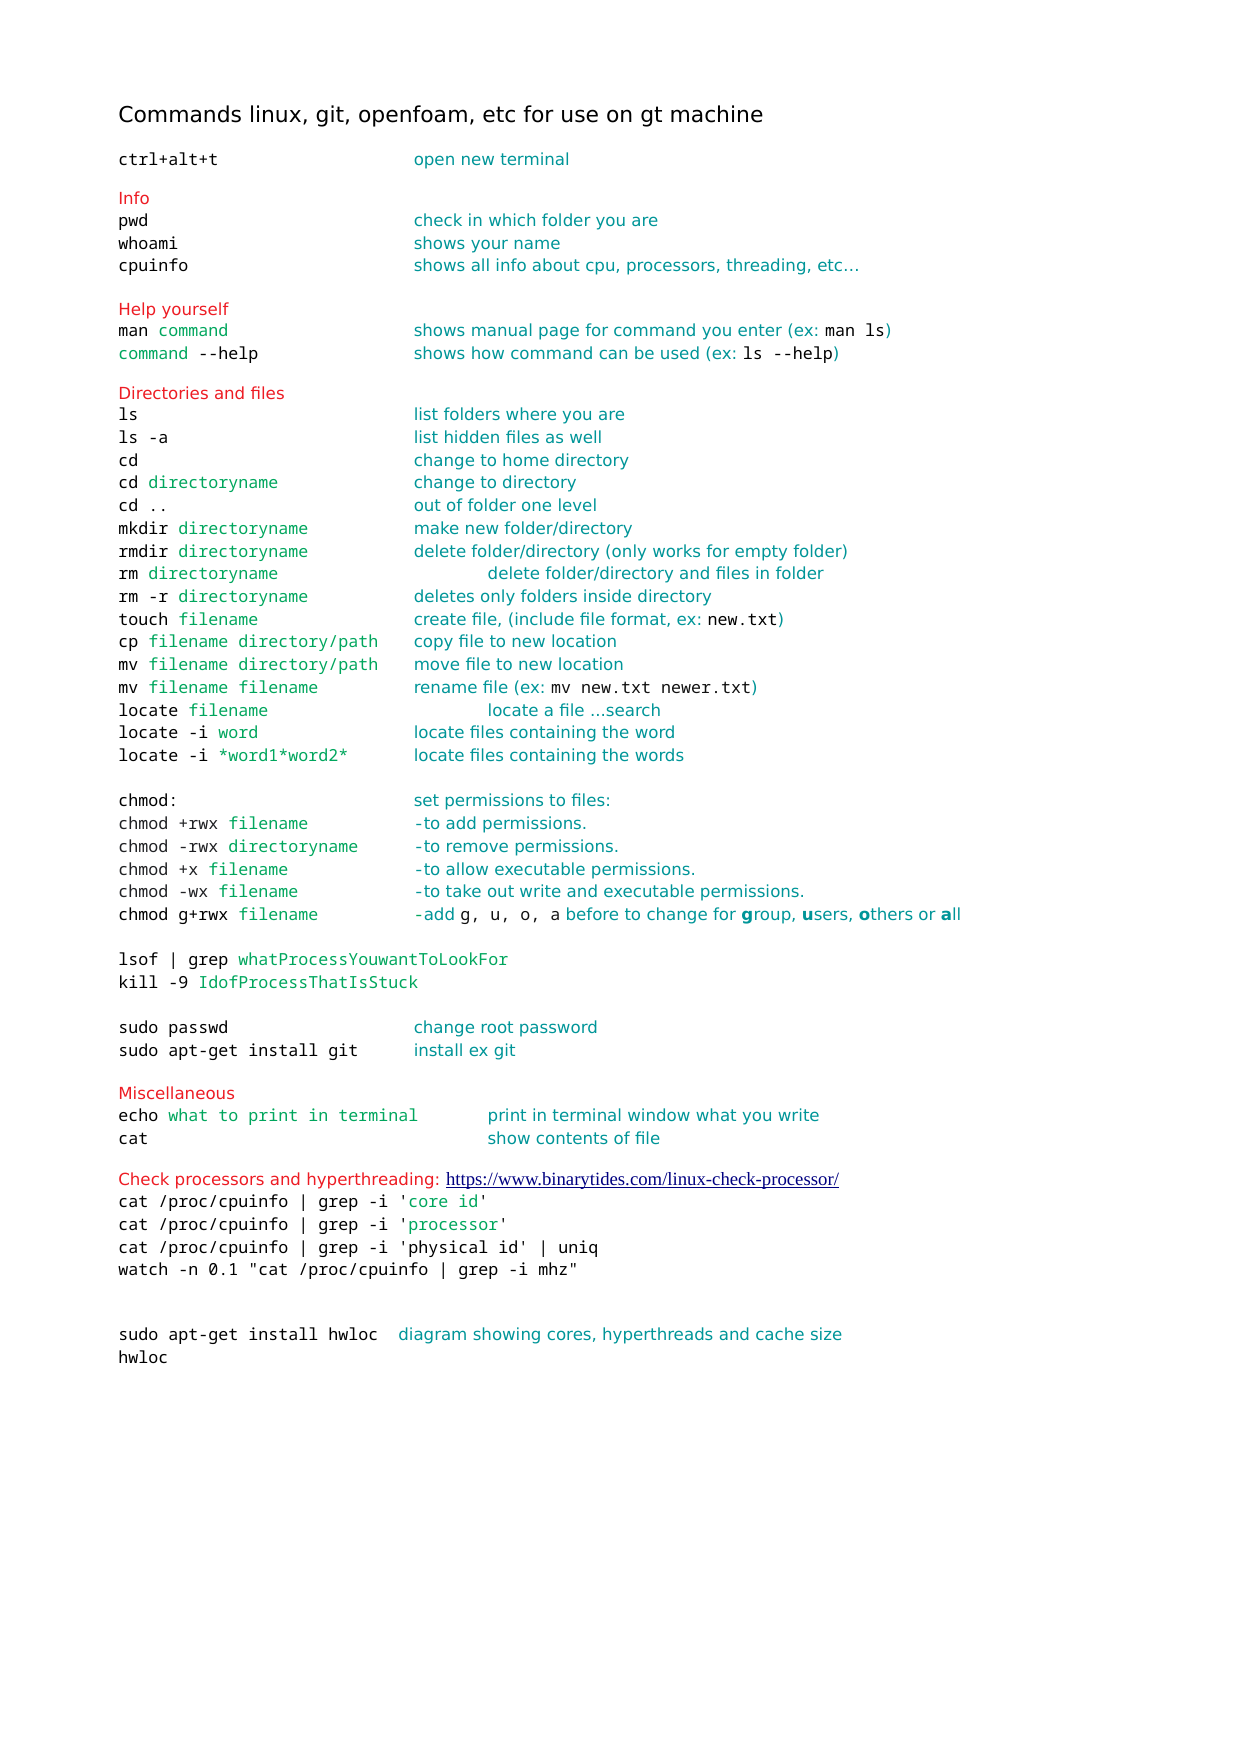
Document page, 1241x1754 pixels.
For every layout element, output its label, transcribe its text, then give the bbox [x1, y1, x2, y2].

text pwd check in which folder you are [118, 208, 1159, 231]
text locate -i *word1*word2* locate files containing the words [118, 743, 1159, 766]
text cd .. out of folder one level [118, 494, 1159, 516]
text hwloc [118, 1346, 1159, 1368]
text rmdir directoryname delete folder/directory (only works for empty folder) [118, 539, 1159, 562]
list sudo apt-get install git install ex git [118, 1039, 1159, 1061]
text lsof | grep whatProcessYouwantToLookFor [118, 948, 1159, 971]
text Help yourself [118, 299, 1159, 319]
text cd directoryname change to directory [118, 471, 1159, 494]
text Miscellaneous [118, 1084, 1159, 1103]
text chmod -rwx directoryname -to remove permissions. [118, 834, 1159, 857]
text locate filename locate a file ...search [118, 698, 1159, 721]
text chmod +rwx filename -to add permissions. [118, 812, 1159, 834]
text ls -a list hidden files as well [118, 426, 1159, 448]
text rm -r directoryname deletes only folders inside directory [118, 584, 1159, 607]
text cat /proc/cpuinfo | grep -i 'core id' [118, 1190, 1159, 1213]
text mkdir directoryname make new folder/directory [118, 516, 1159, 539]
text Check processors and hyperthreading: https://www.binarytides.com/linux-check-processor/ [118, 1168, 1159, 1190]
text ctrl+alt+t open new terminal [118, 147, 1159, 170]
text man command shows manual page for command you enter (ex: man ls) [118, 319, 1159, 341]
text whoami shows your name [118, 231, 1159, 254]
text cat /proc/cpuinfo | grep -i 'processor' [118, 1213, 1159, 1235]
text locate -i word locate files containing the word [118, 721, 1159, 743]
text mv filename directory/path move file to new location [118, 653, 1159, 675]
text touch filename create file, (include file format, ex: new.txt) [118, 607, 1159, 630]
text chmod: set permissions to files: [118, 789, 1159, 812]
text cat /proc/cpuinfo | grep -i 'physical id' | uniq [118, 1235, 1159, 1258]
text cat show contents of file [118, 1126, 1159, 1149]
text echo what to print in terminal print in terminal window what you write [118, 1103, 1159, 1126]
text command --help shows how command can be used (ex: ls --help) [118, 341, 1159, 364]
text Commands linux, git, openfoam, etc for use on gt machine [118, 102, 1159, 128]
text cpuinfo shows all info about cpu, processors, threading, etc… [118, 254, 1159, 277]
text chmod g+rwx filename -add g, u, o, a before to change for group, users, others or all [118, 902, 1159, 925]
list chmod +x filename -to allow executable permissions. [118, 857, 1159, 880]
text cp filename directory/path copy file to new location [118, 630, 1159, 653]
text ls list folders where you are [118, 403, 1159, 426]
text Info [118, 189, 1159, 208]
text sudo apt-get install hwloc diagram showing cores, hyperthreads and cache size [118, 1323, 1159, 1346]
text rm directoryname delete folder/directory and files in folder [118, 562, 1159, 584]
list chmod -wx filename -to take out write and executable permissions. [118, 880, 1159, 902]
text kill -9 IdofProcessThatIsStuck [118, 971, 1159, 993]
text mv filename filename rename file (ex: mv new.txt newer.txt) [118, 675, 1159, 698]
list sudo passwd change root password [118, 1016, 1159, 1039]
text Directories and files [118, 383, 1159, 403]
text cd change to home directory [118, 448, 1159, 471]
text watch -n 0.1 "cat /proc/cpuinfo | grep -i mhz" [118, 1258, 1159, 1281]
